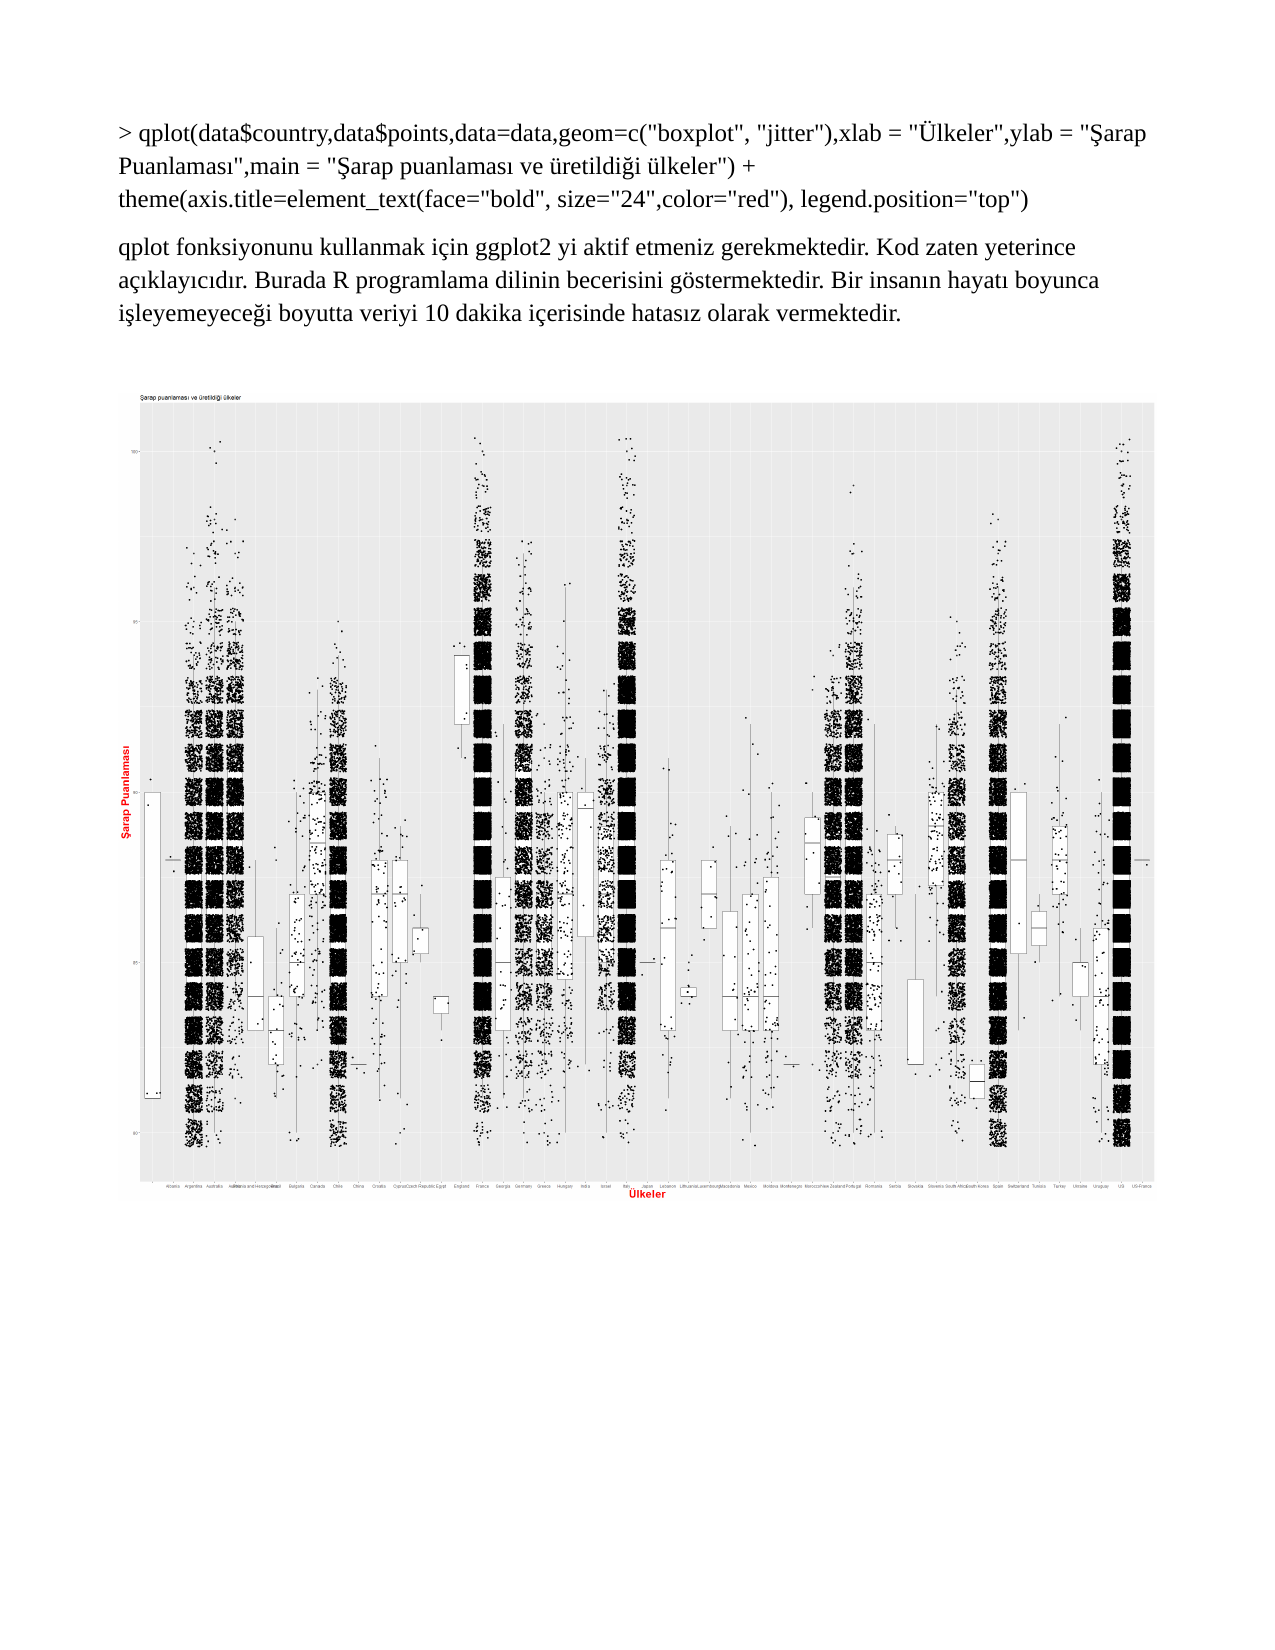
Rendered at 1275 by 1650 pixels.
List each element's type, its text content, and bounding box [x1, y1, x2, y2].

text qplot fonksiyonunu kullanmak için ggplot2 yi aktif etmeniz gerekmektedir. Kod zaten yeterince açıklayıcıdır. Burada R programlama dilinin becerisini göstermektedir. Bir insanın hayatı boyunca işleyemeyeceği boyutta veriyi 10 dakika içerisinde hatasız olarak vermektedir. [118, 232, 1157, 327]
picture [118, 393, 1157, 1201]
text > qplot(data$country,data$points,data=data,geom=c("boxplot", "jitter"),xlab = "Ülkeler",ylab = "Şarap Puanlaması",main = "Şarap puanlaması ve üretildiği ülkeler") + theme(axis.title=element_text(face="bold", size="24",color="red"), legend.position="top") [118, 118, 1157, 213]
